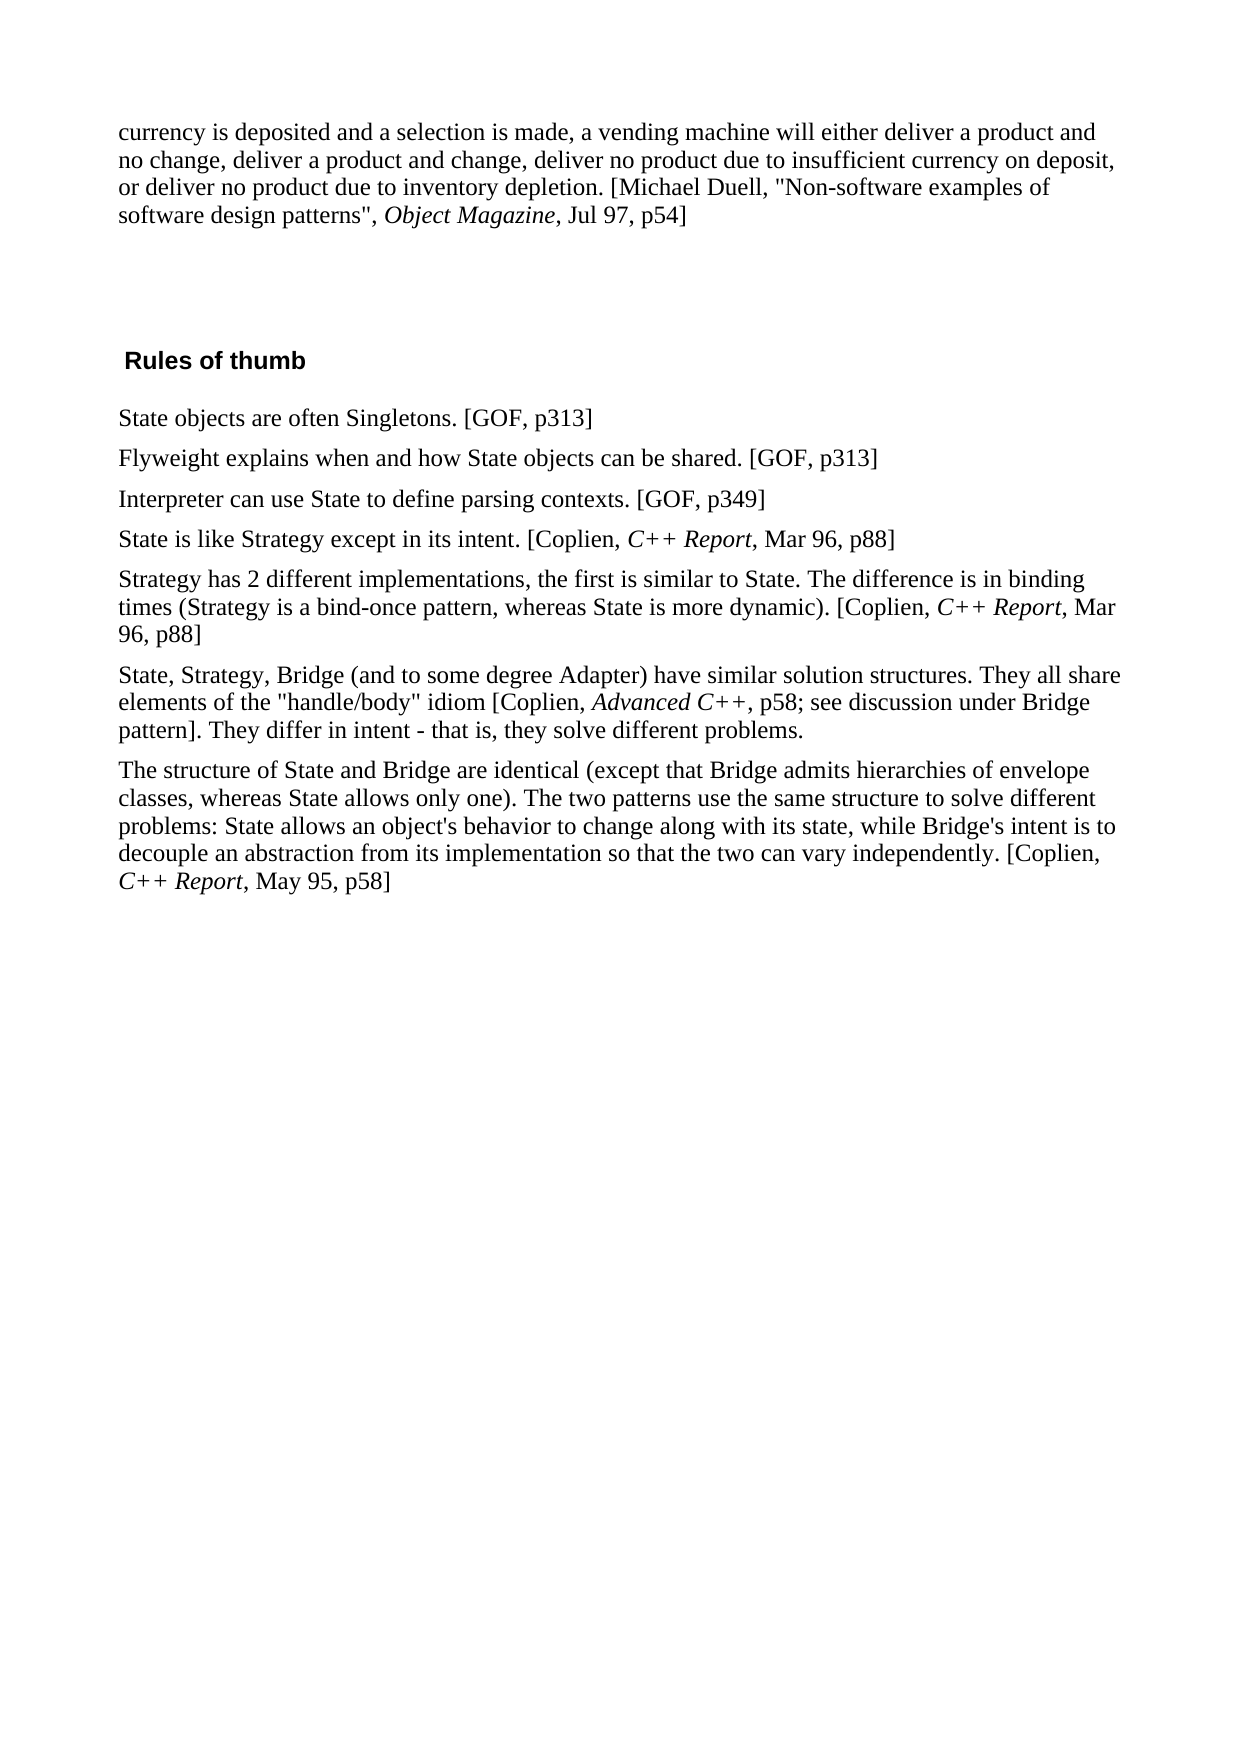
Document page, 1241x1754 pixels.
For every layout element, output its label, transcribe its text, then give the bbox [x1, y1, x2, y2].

text currency is deposited and a selection is made, a vending machine will either deliver a product and no change, deliver a product and change, deliver no product due to insufficient currency on deposit, or deliver no product due to inventory depletion. [Michael Duell, "Non-software examples of software design patterns", Object Magazine, Jul 97, p54] [118, 118, 1122, 229]
text State is like Strategy except in its intent. [Coplien, C++ Report, Mar 96, p88] [118, 525, 1122, 553]
text State objects are often Singletons. [GOF, p313] [118, 404, 1122, 432]
text Interpreter can use State to define parsing contexts. [GOF, p349] [118, 485, 1122, 512]
text State, Strategy, Bridge (and to some degree Adapter) have similar solution structures. They all share elements of the "handle/body" idiom [Coplien, Advanced C++, p58; see discussion under Bridge pattern]. They differ in intent - that is, they solve different problems. [118, 661, 1122, 744]
text The structure of State and Bridge are identical (except that Bridge admits hierarchies of envelope classes, whereas State allows only one). The two patterns use the same structure to solve different problems: State allows an object's behavior to change along with its state, while Bridge's intent is to decouple an abstraction from its implementation so that the two can vary independently. [Coplien, C++ Report, May 95, p58] [118, 756, 1122, 895]
text Flyweight explains when and how State objects can be shared. [GOF, p313] [118, 444, 1122, 472]
text Strategy has 2 different implementations, the first is similar to State. The difference is in binding times (Strategy is a bind-once pattern, whereas State is more dynamic). [Coplien, C++ Report, Mar 96, p88] [118, 565, 1122, 648]
subtitle Rules of thumb [124, 347, 1122, 375]
